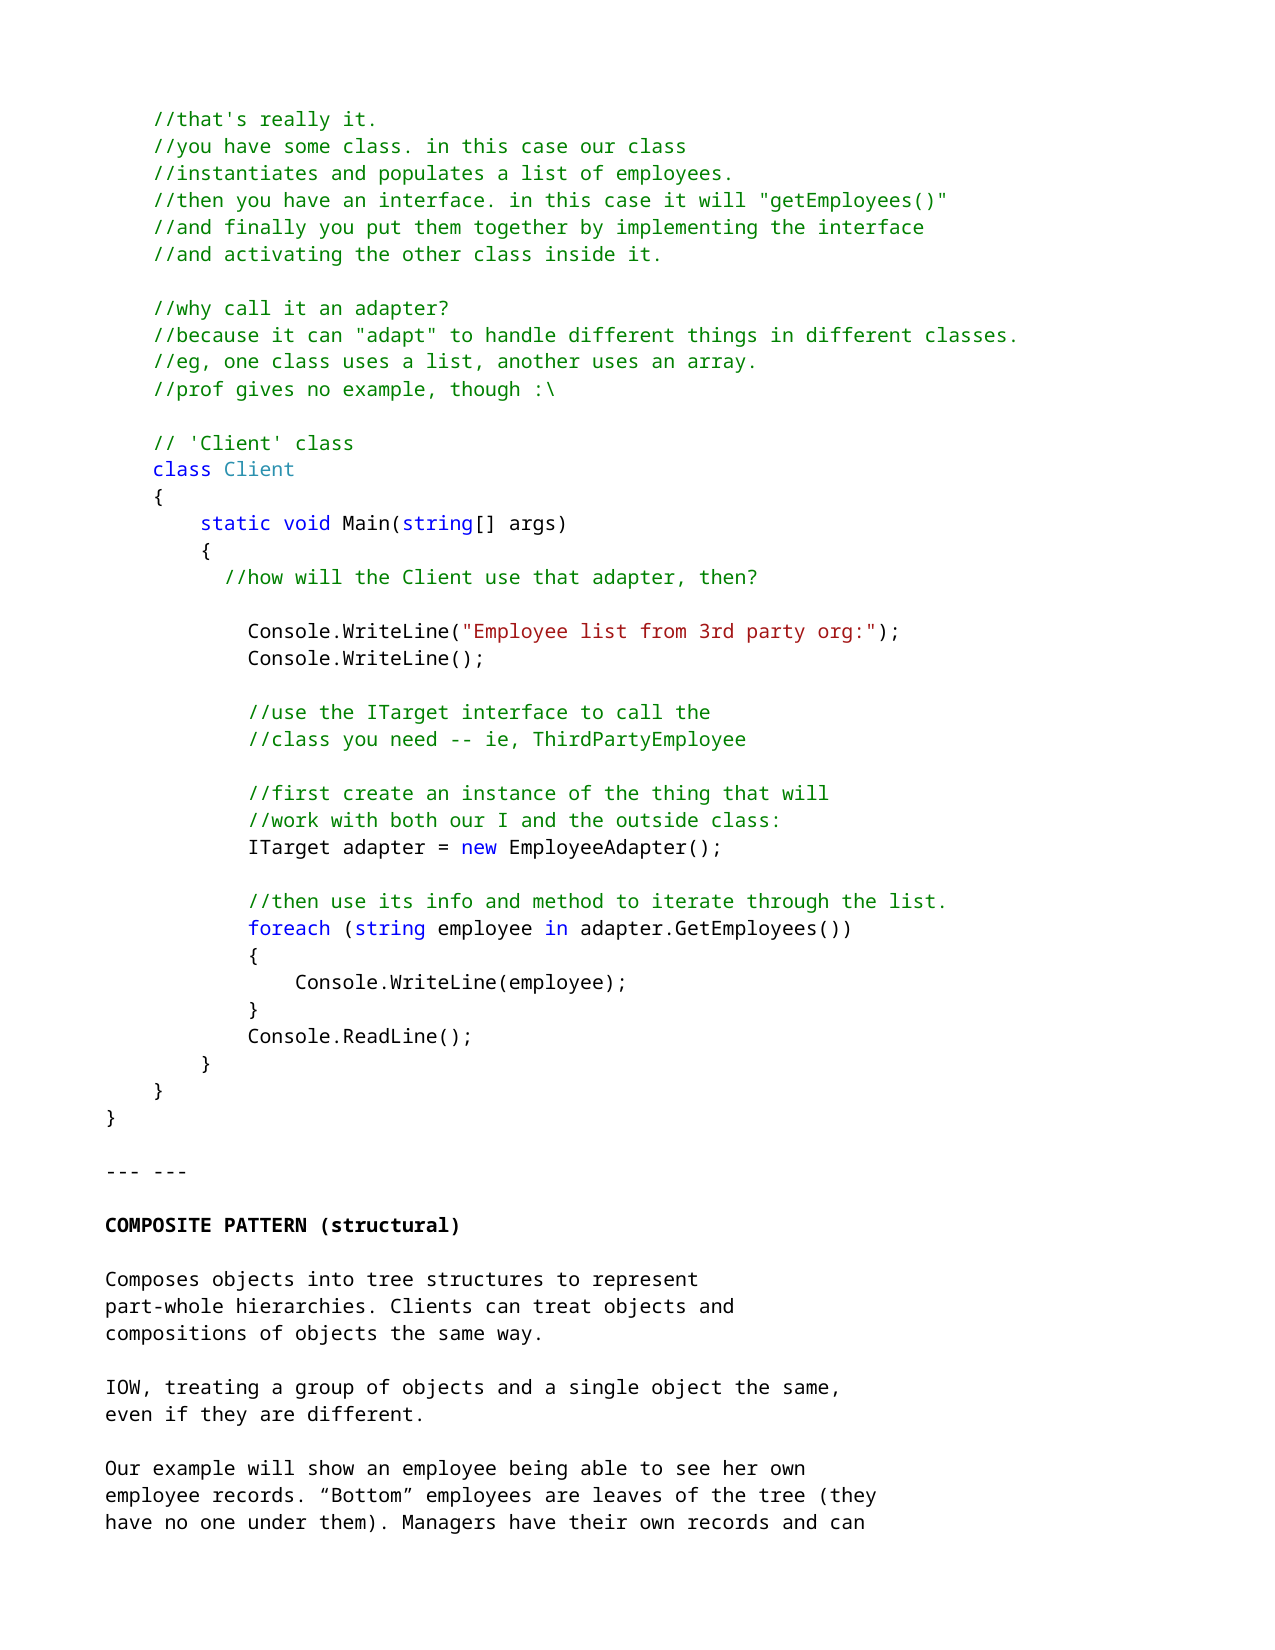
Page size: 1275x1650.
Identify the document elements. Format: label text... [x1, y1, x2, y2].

text } [105, 1076, 1170, 1103]
text } [105, 1049, 1170, 1076]
text part-whole hierarchies. Clients can treat objects and [105, 1292, 1170, 1319]
text { [105, 941, 1170, 968]
text //you have some class. in this case our class [105, 132, 1170, 159]
text Console.WriteLine(employee); [105, 968, 1170, 995]
text //work with both our I and the outside class: [105, 806, 1170, 833]
text //first create an instance of the thing that will [105, 779, 1170, 806]
text //because it can "adapt" to handle different things in different classes. [105, 321, 1170, 348]
text class Client [105, 456, 1170, 483]
text employee records. “Bottom” employees are leaves of the tree (they [105, 1481, 1170, 1508]
text Console.ReadLine(); [105, 1022, 1170, 1049]
text //instantiates and populates a list of employees. [105, 159, 1170, 186]
text //that's really it. [105, 105, 1170, 132]
text //eg, one class uses a list, another uses an array. [105, 348, 1170, 375]
text { [105, 483, 1170, 510]
text //class you need -- ie, ThirdPartyEmployee [105, 726, 1170, 752]
text //and finally you put them together by implementing the interface [105, 213, 1170, 240]
text --- --- [105, 1157, 1170, 1184]
text } [105, 995, 1170, 1022]
text { [105, 537, 1170, 564]
text Composes objects into tree structures to represent [105, 1265, 1170, 1292]
text ITarget adapter = new EmployeeAdapter(); [105, 833, 1170, 860]
text //use the ITarget interface to call the [105, 698, 1170, 726]
text Console.WriteLine("Employee list from 3rd party org:"); [105, 618, 1170, 644]
text //then you have an interface. in this case it will "getEmployees()" [105, 186, 1170, 213]
text Our example will show an employee being able to see her own [105, 1454, 1170, 1481]
text IOW, treating a group of objects and a single object the same, [105, 1373, 1170, 1400]
text compositions of objects the same way. [105, 1319, 1170, 1346]
text COMPOSITE PATTERN (structural) [105, 1211, 1170, 1238]
text //prof gives no example, though :\ [105, 375, 1170, 402]
text //how will the Client use that adapter, then? [105, 564, 1170, 591]
text } [105, 1103, 1170, 1130]
text even if they are different. [105, 1400, 1170, 1427]
text have no one under them). Managers have their own records and can [105, 1508, 1170, 1535]
text //then use its info and method to iterate through the list. [105, 887, 1170, 914]
text Console.WriteLine(); [105, 644, 1170, 672]
text static void Main(string[] args) [105, 510, 1170, 537]
text // 'Client' class [105, 429, 1170, 456]
text foreach (string employee in adapter.GetEmployees()) [105, 914, 1170, 941]
text //why call it an adapter? [105, 294, 1170, 321]
text //and activating the other class inside it. [105, 240, 1170, 267]
